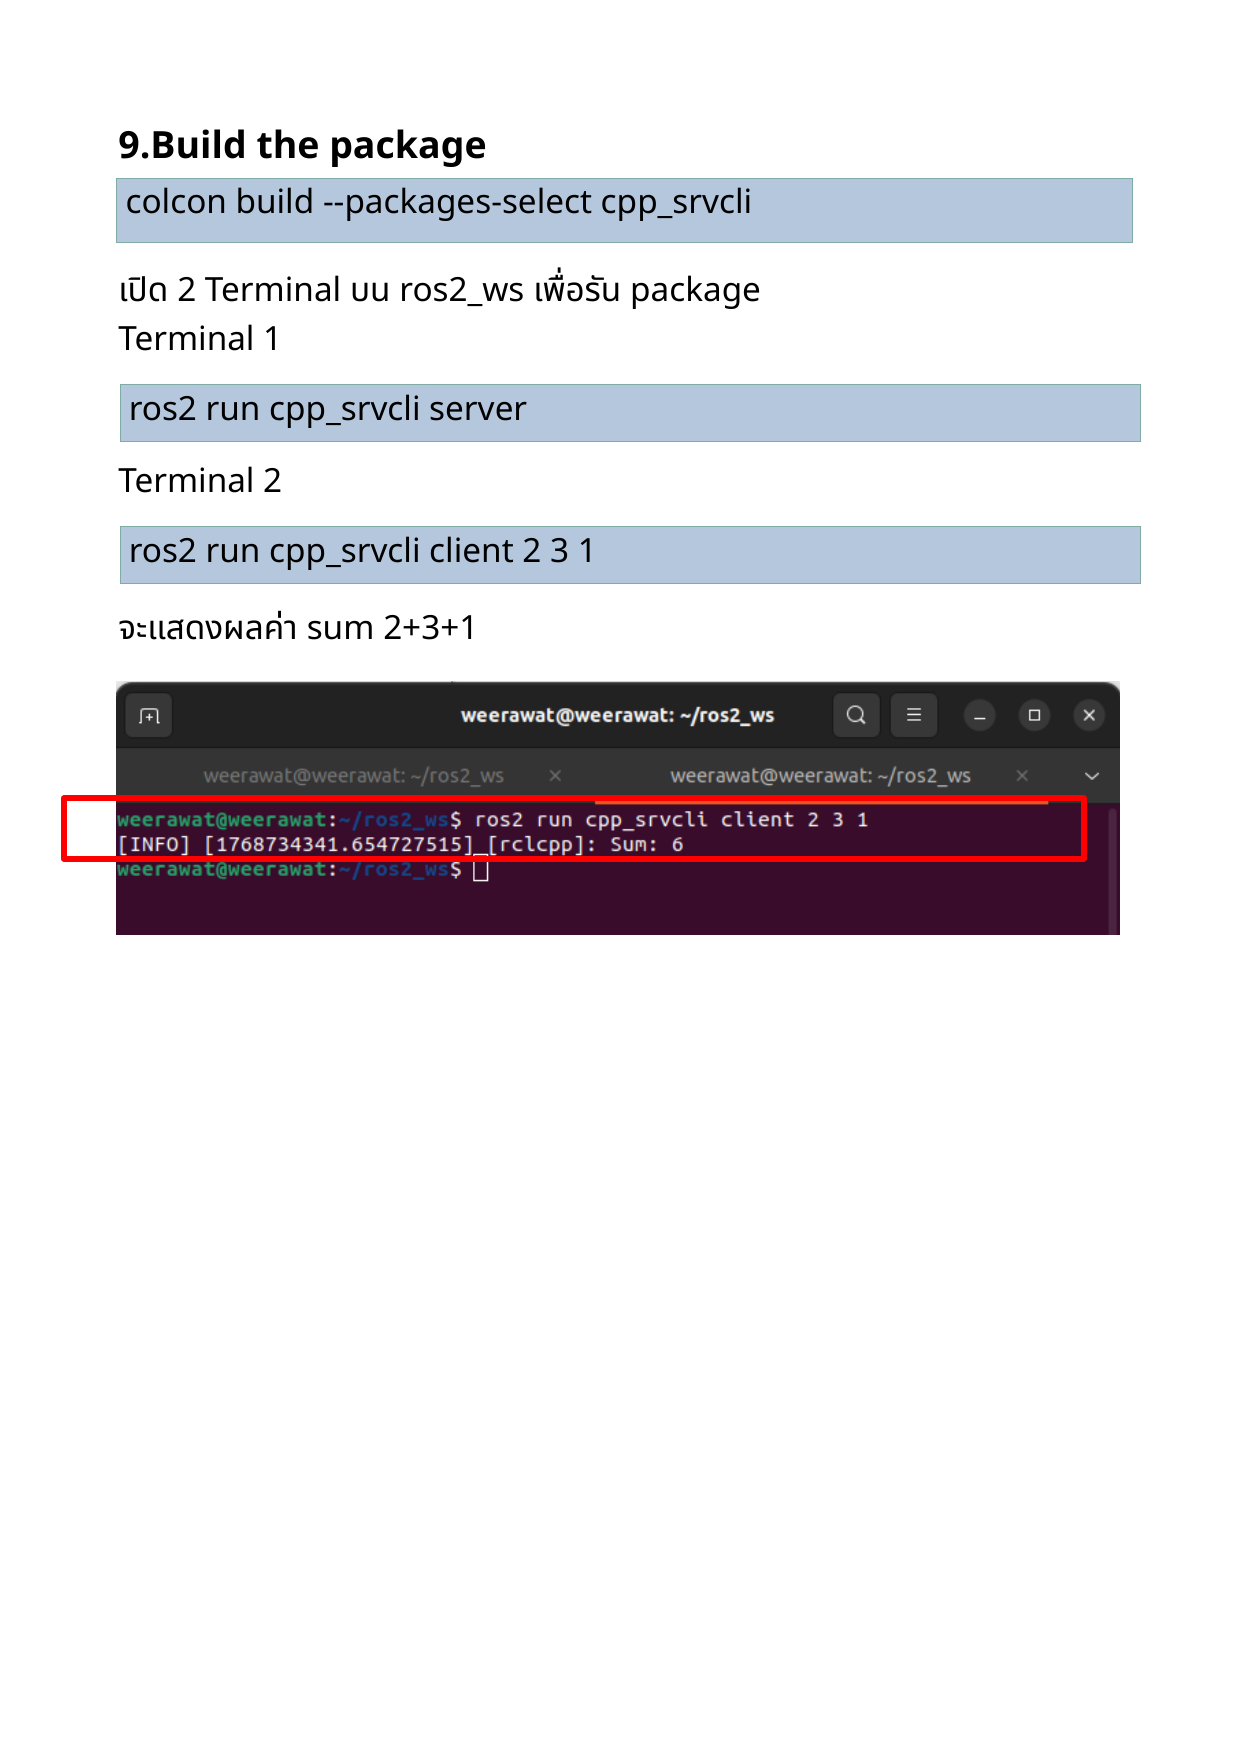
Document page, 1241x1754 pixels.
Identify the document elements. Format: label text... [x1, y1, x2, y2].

text 9.Build the package [118, 118, 1122, 169]
picture [116, 801, 1081, 856]
text เปิด 2 Terminal บน ros2_ws เพื่อรัน package [118, 266, 1122, 315]
text จะแสดงผลค่า sum 2+3+1 [118, 604, 1122, 653]
picture [116, 681, 1120, 935]
text Terminal 1 [118, 315, 1122, 360]
text Terminal 2 [118, 457, 1122, 502]
